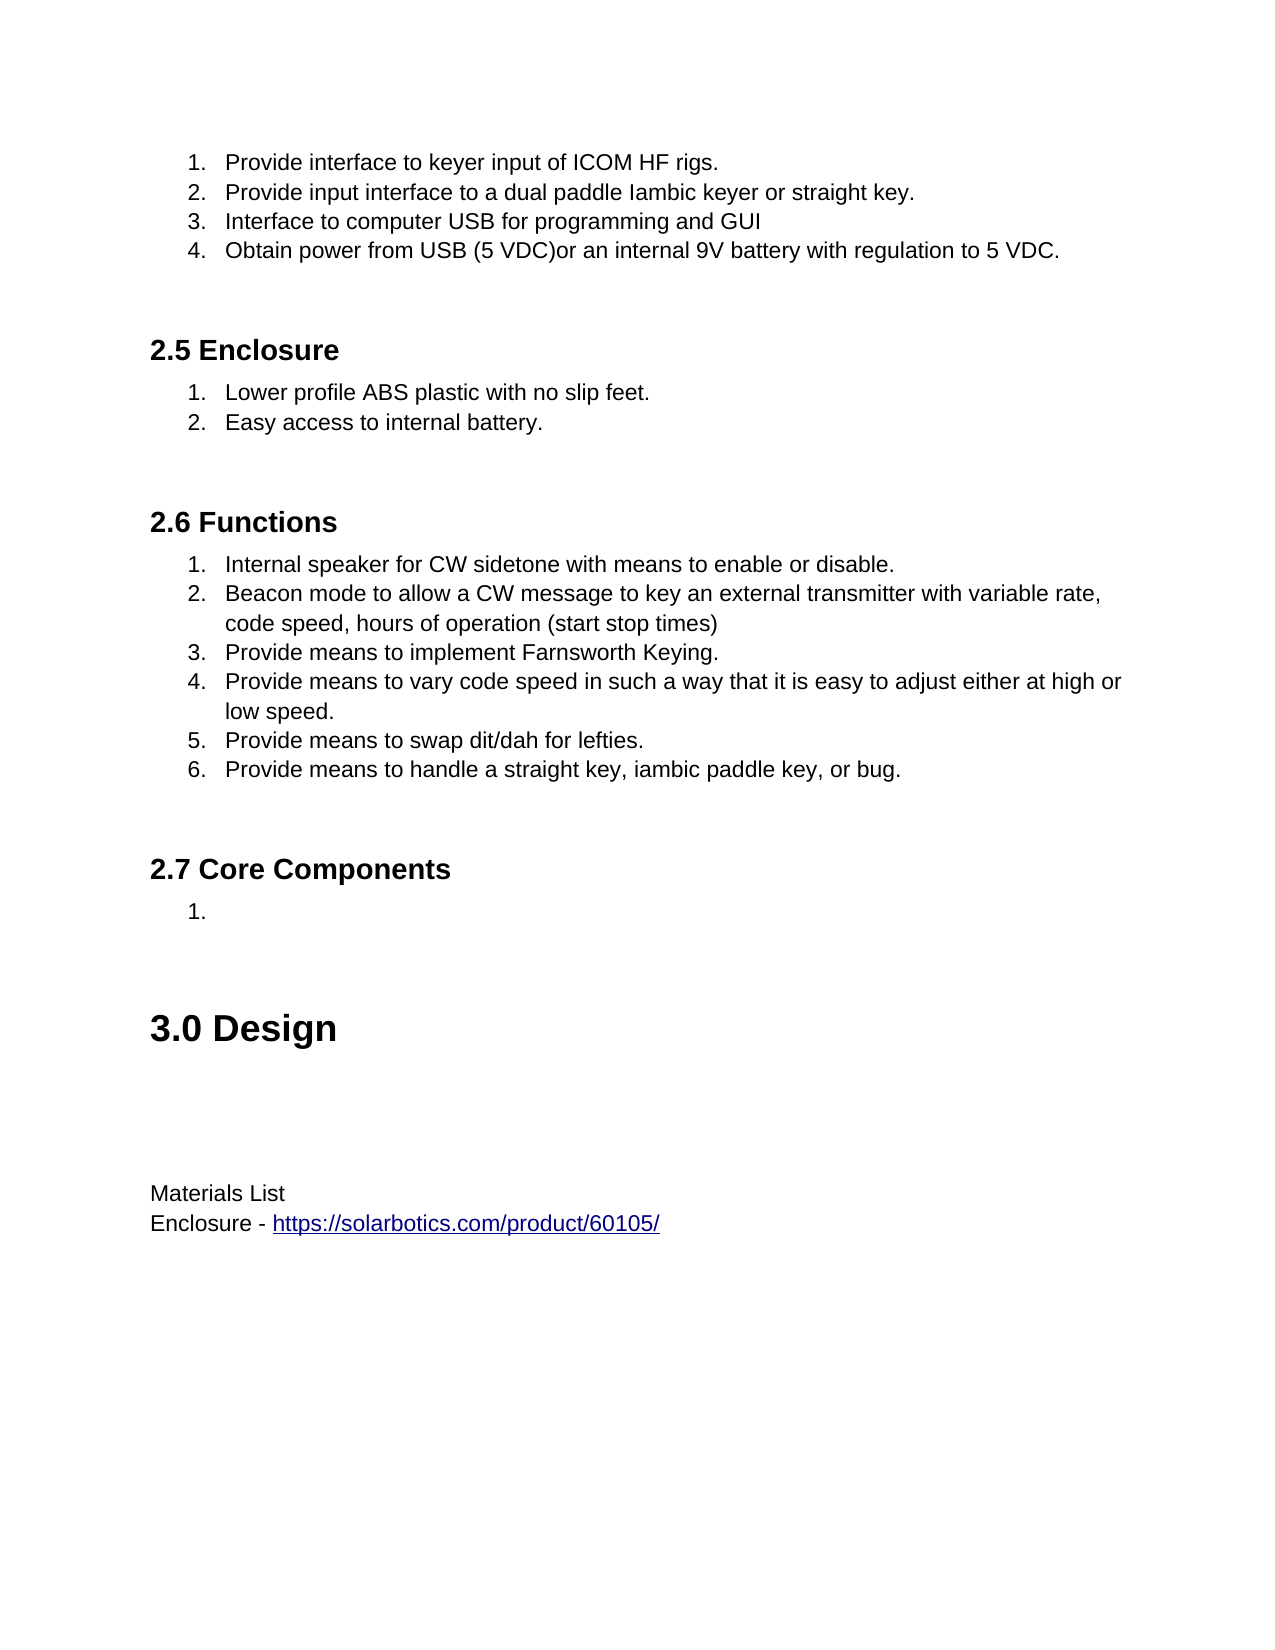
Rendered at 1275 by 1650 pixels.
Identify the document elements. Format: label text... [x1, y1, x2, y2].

list Provide interface to keyer input of ICOM HF rigs. [187, 150, 1125, 176]
text Enclosure - https://solarbotics.com/product/60105/ [150, 1210, 1125, 1236]
list Interface to computer USB for programming and GUI [187, 209, 1125, 234]
list Provide means to vary code speed in such a way that it is easy to adjust either at high or low speed. [187, 669, 1125, 724]
list Provide means to implement Farnsworth Keying. [187, 639, 1125, 665]
list Obtain power from USB (5 VDC)or an internal 9V battery with regulation to 5 VDC. [187, 238, 1125, 264]
list Lower profile ABS plastic with no slip feet. [187, 380, 1125, 406]
list Easy access to internal battery. [187, 409, 1125, 435]
text Materials List [150, 1181, 1125, 1207]
list Provide means to handle a straight key, iambic paddle key, or bug. [187, 757, 1125, 783]
list Beacon mode to allow a CW message to key an external transmitter with variable rate, code speed, hours of operation (start stop times) [187, 581, 1125, 636]
subtitle 2.5 Enclosure [150, 334, 1125, 367]
subtitle 2.6 Functions [150, 506, 1125, 538]
list Provide input interface to a dual paddle Iambic keyer or straight key. [187, 179, 1125, 205]
subtitle 2.7 Core Components [150, 853, 1125, 886]
subtitle 3.0 Design [150, 1008, 1125, 1050]
list Provide means to swap dit/dah for lefties. [187, 728, 1125, 753]
list Internal speaker for CW sidetone with means to enable or disable. [187, 551, 1125, 577]
